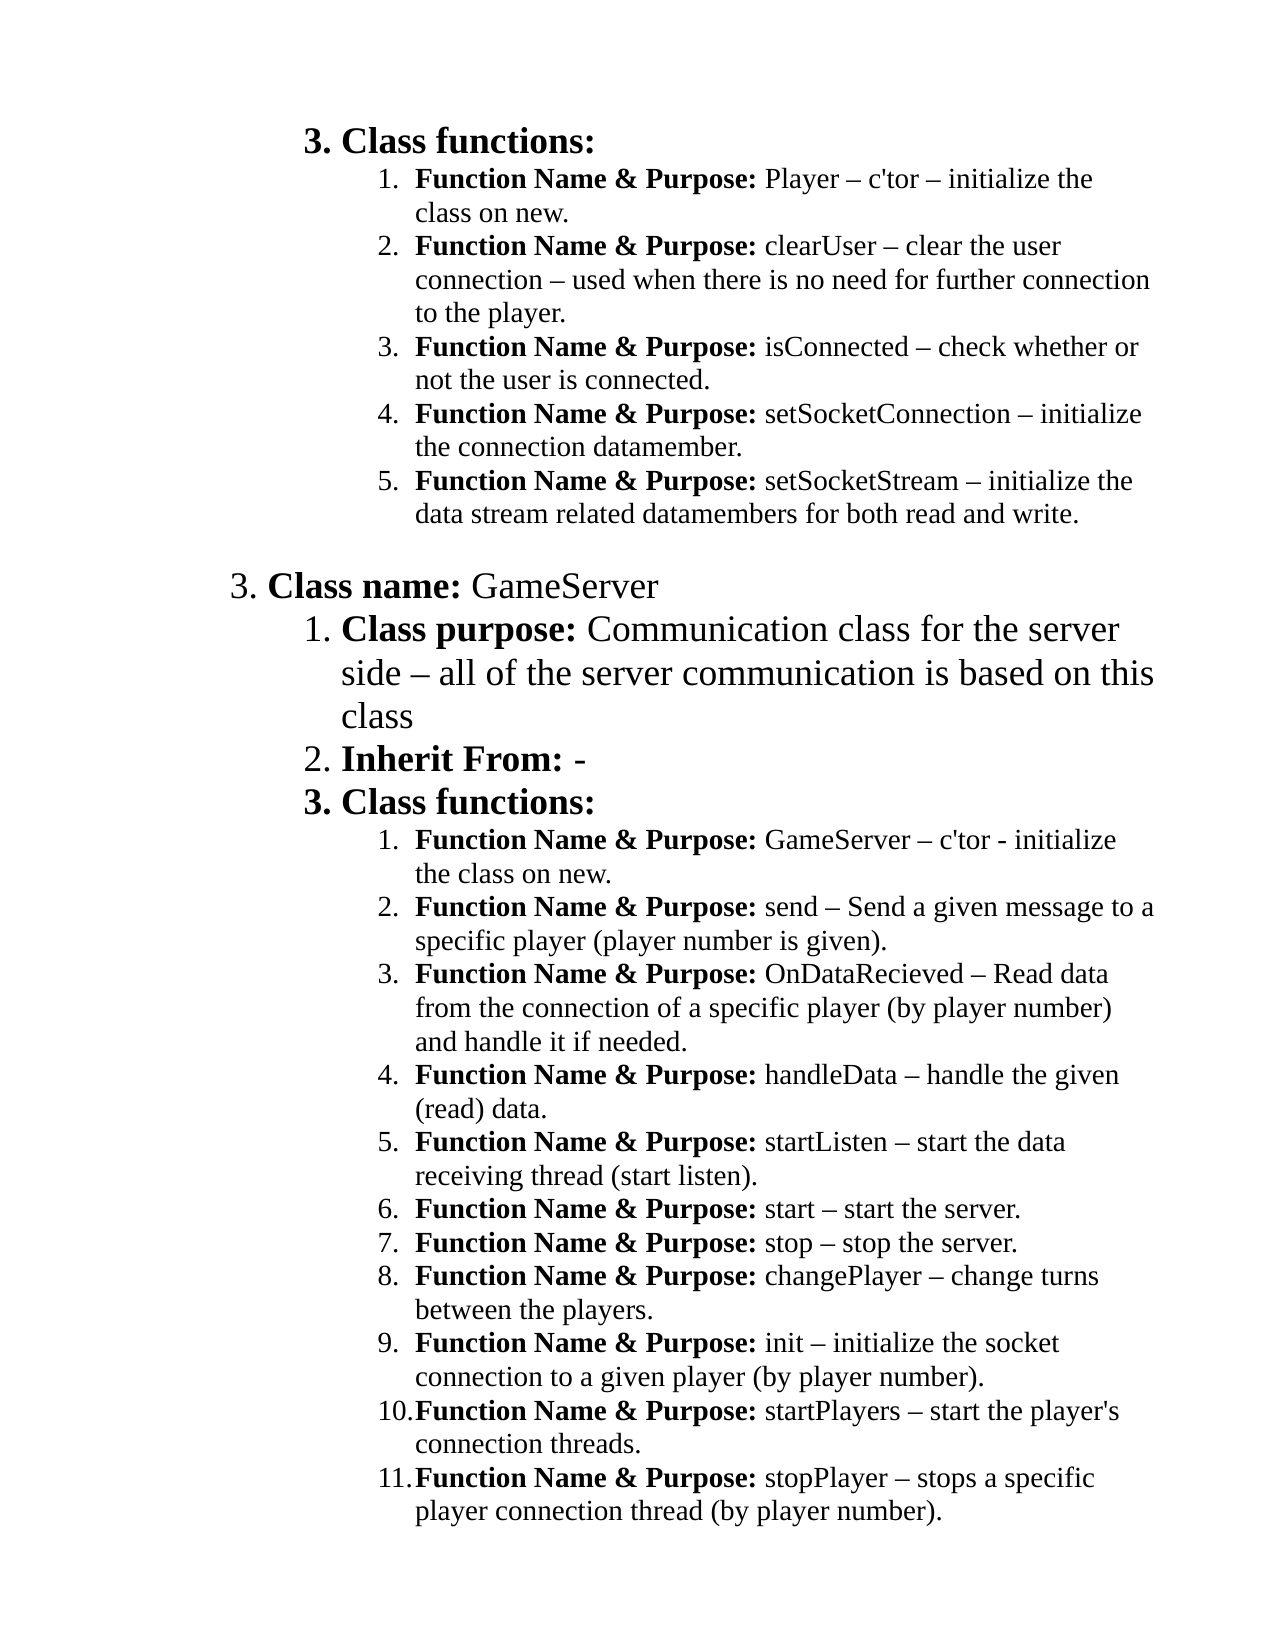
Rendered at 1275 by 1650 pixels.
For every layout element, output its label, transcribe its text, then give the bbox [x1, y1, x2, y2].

list Function Name & Purpose: Player – c'tor – initialize the class on new. [377, 161, 1157, 228]
list Function Name & Purpose: startPlayers – start the player's connection threads. [377, 1393, 1157, 1460]
list Function Name & Purpose: changePlayer – change turns between the players. [377, 1258, 1157, 1326]
list Function Name & Purpose: setSocketStream – initialize the data stream related datamembers for both read and write. [377, 463, 1157, 530]
list Function Name & Purpose: startListen – start the data receiving thread (start listen). [377, 1124, 1157, 1191]
list Inherit From: - [303, 736, 1157, 779]
list Function Name & Purpose: stopPlayer – stops a specific player connection thread (by player number). [377, 1460, 1157, 1527]
list Class functions: [303, 118, 1157, 161]
list Class name: GameServer [229, 564, 1157, 607]
list Function Name & Purpose: handleData – handle the given (read) data. [377, 1057, 1157, 1124]
list Function Name & Purpose: start – start the server. [377, 1191, 1157, 1225]
list Function Name & Purpose: OnDataRecieved – Read data from the connection of a specific player (by player number) and handle it if needed. [377, 957, 1157, 1057]
list Function Name & Purpose: clearUser – clear the user connection – used when there is no need for further connection to the player. [377, 228, 1157, 329]
list Class purpose: Communication class for the server side – all of the server communication is based on this class [303, 607, 1157, 736]
list Function Name & Purpose: setSocketConnection – initialize the connection datamember. [377, 396, 1157, 463]
list Function Name & Purpose: GameServer – c'tor - initialize the class on new. [377, 822, 1157, 889]
list Function Name & Purpose: init – initialize the socket connection to a given player (by player number). [377, 1326, 1157, 1393]
list Function Name & Purpose: stop – stop the server. [377, 1225, 1157, 1258]
list Function Name & Purpose: isConnected – check whether or not the user is connected. [377, 329, 1157, 396]
list Class functions: [303, 779, 1157, 822]
list Function Name & Purpose: send – Send a given message to a specific player (player number is given). [377, 889, 1157, 957]
